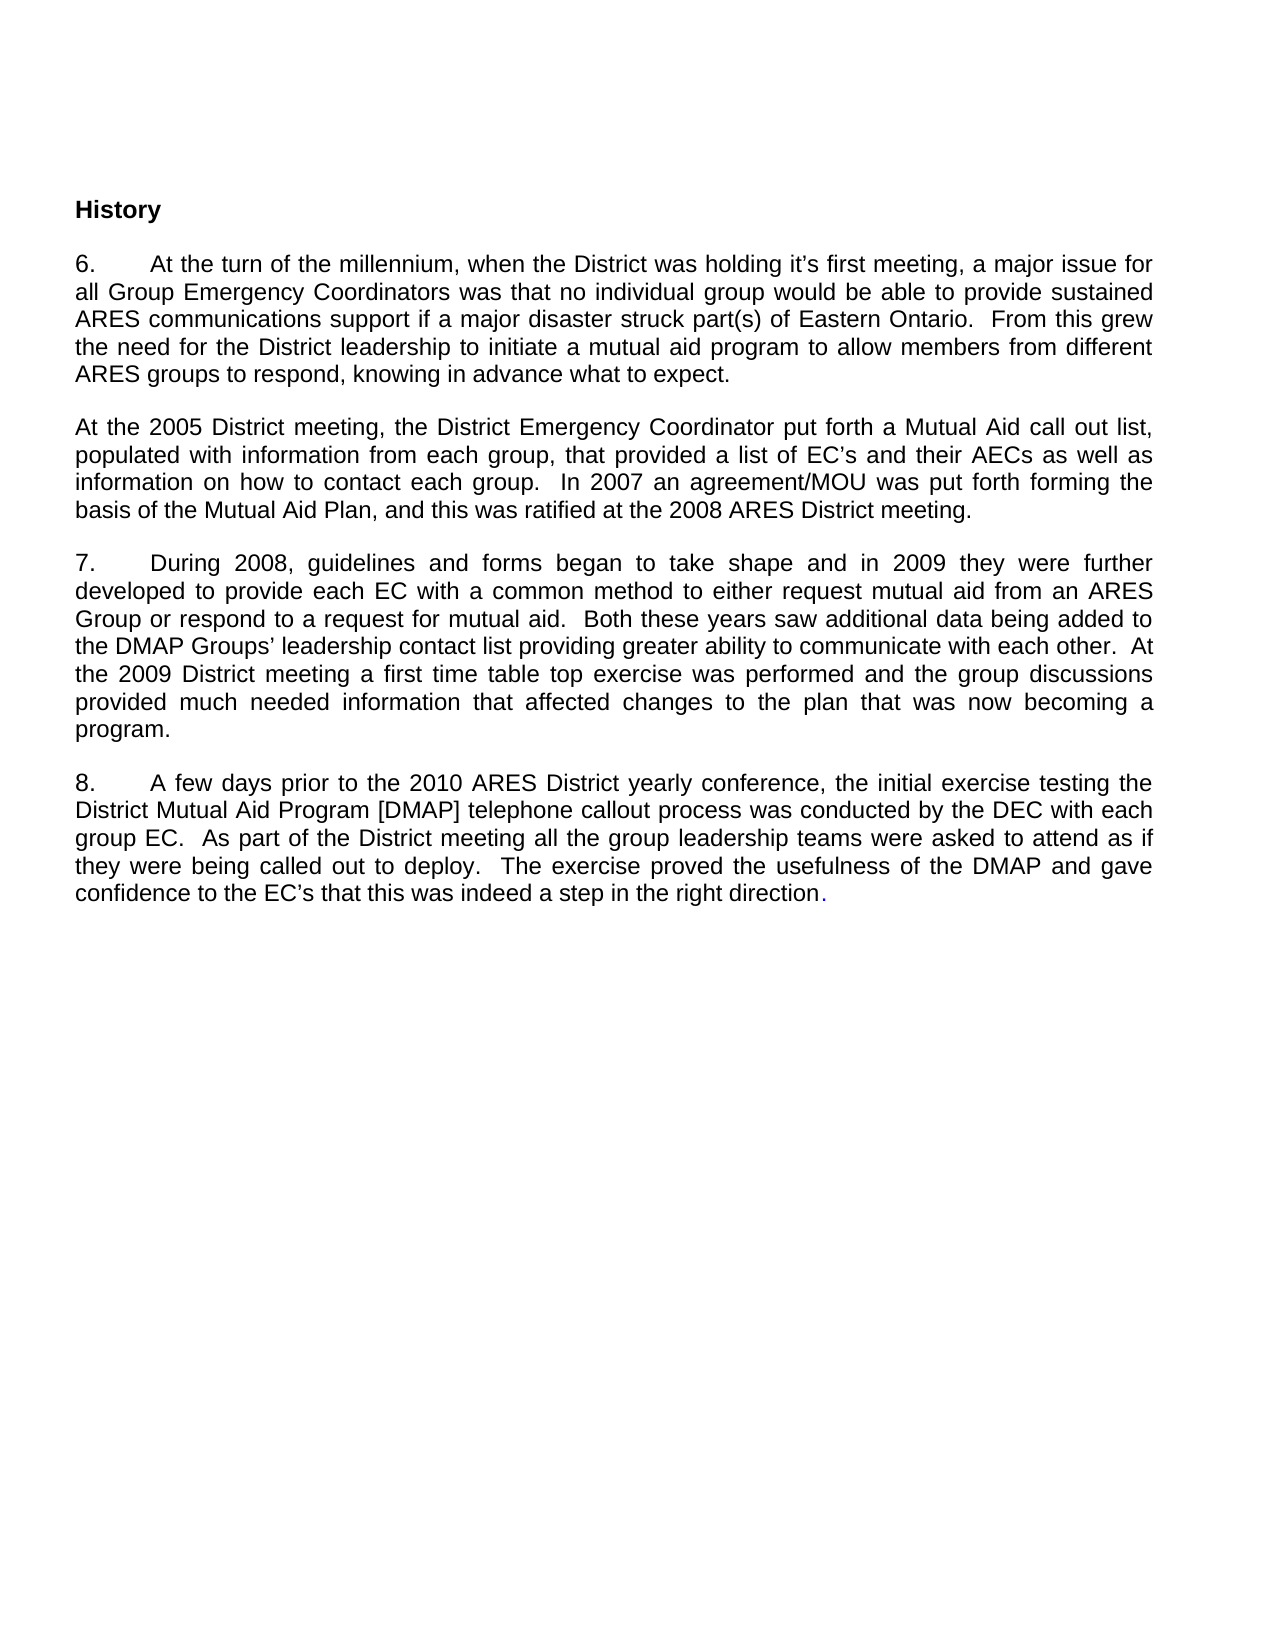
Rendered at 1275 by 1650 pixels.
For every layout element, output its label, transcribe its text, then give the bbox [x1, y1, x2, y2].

list During 2008, guidelines and forms began to take shape and in 2009 they were further developed to provide each EC with a common method to either request mutual aid from an ARES Group or respond to a request for mutual aid. Both these years saw additional data being added to the DMAP Groups’ leadership contact list providing greater ability to communicate with each other. At the 2009 District meeting a first time table top exercise was performed and the group discussions provided much needed information that affected changes to the plan that was now becoming a program. [75, 548, 1155, 743]
text At the 2005 District meeting, the District Emergency Coordinator put forth a Mutual Aid call out list, populated with information from each group, that provided a list of EC’s and their AECs as well as information on how to contact each group. In 2007 an agreement/MOU was put forth forming the basis of the Mutual Aid Plan, and this was ratified at the 2008 ARES District meeting. [75, 413, 1155, 523]
list At the turn of the millennium, when the District was holding it’s first meeting, a major issue for all Group Emergency Coordinators was that no individual group would be able to provide sustained ARES communications support if a major disaster struck part(s) of Eastern Ontario. From this grew the need for the District leadership to initiate a mutual aid program to allow members from different ARES groups to respond, knowing in advance what to expect. [75, 249, 1155, 388]
list A few days prior to the 2010 ARES District yearly conference, the initial exercise testing the District Mutual Aid Program [DMAP] telephone callout process was conducted by the DEC with each group EC. As part of the District meeting all the group leadership teams were asked to attend as if they were being called out to deploy. The exercise proved the usefulness of the DMAP and gave confidence to the EC’s that this was indeed a step in the right direction. [75, 768, 1155, 907]
text History [75, 195, 1155, 224]
